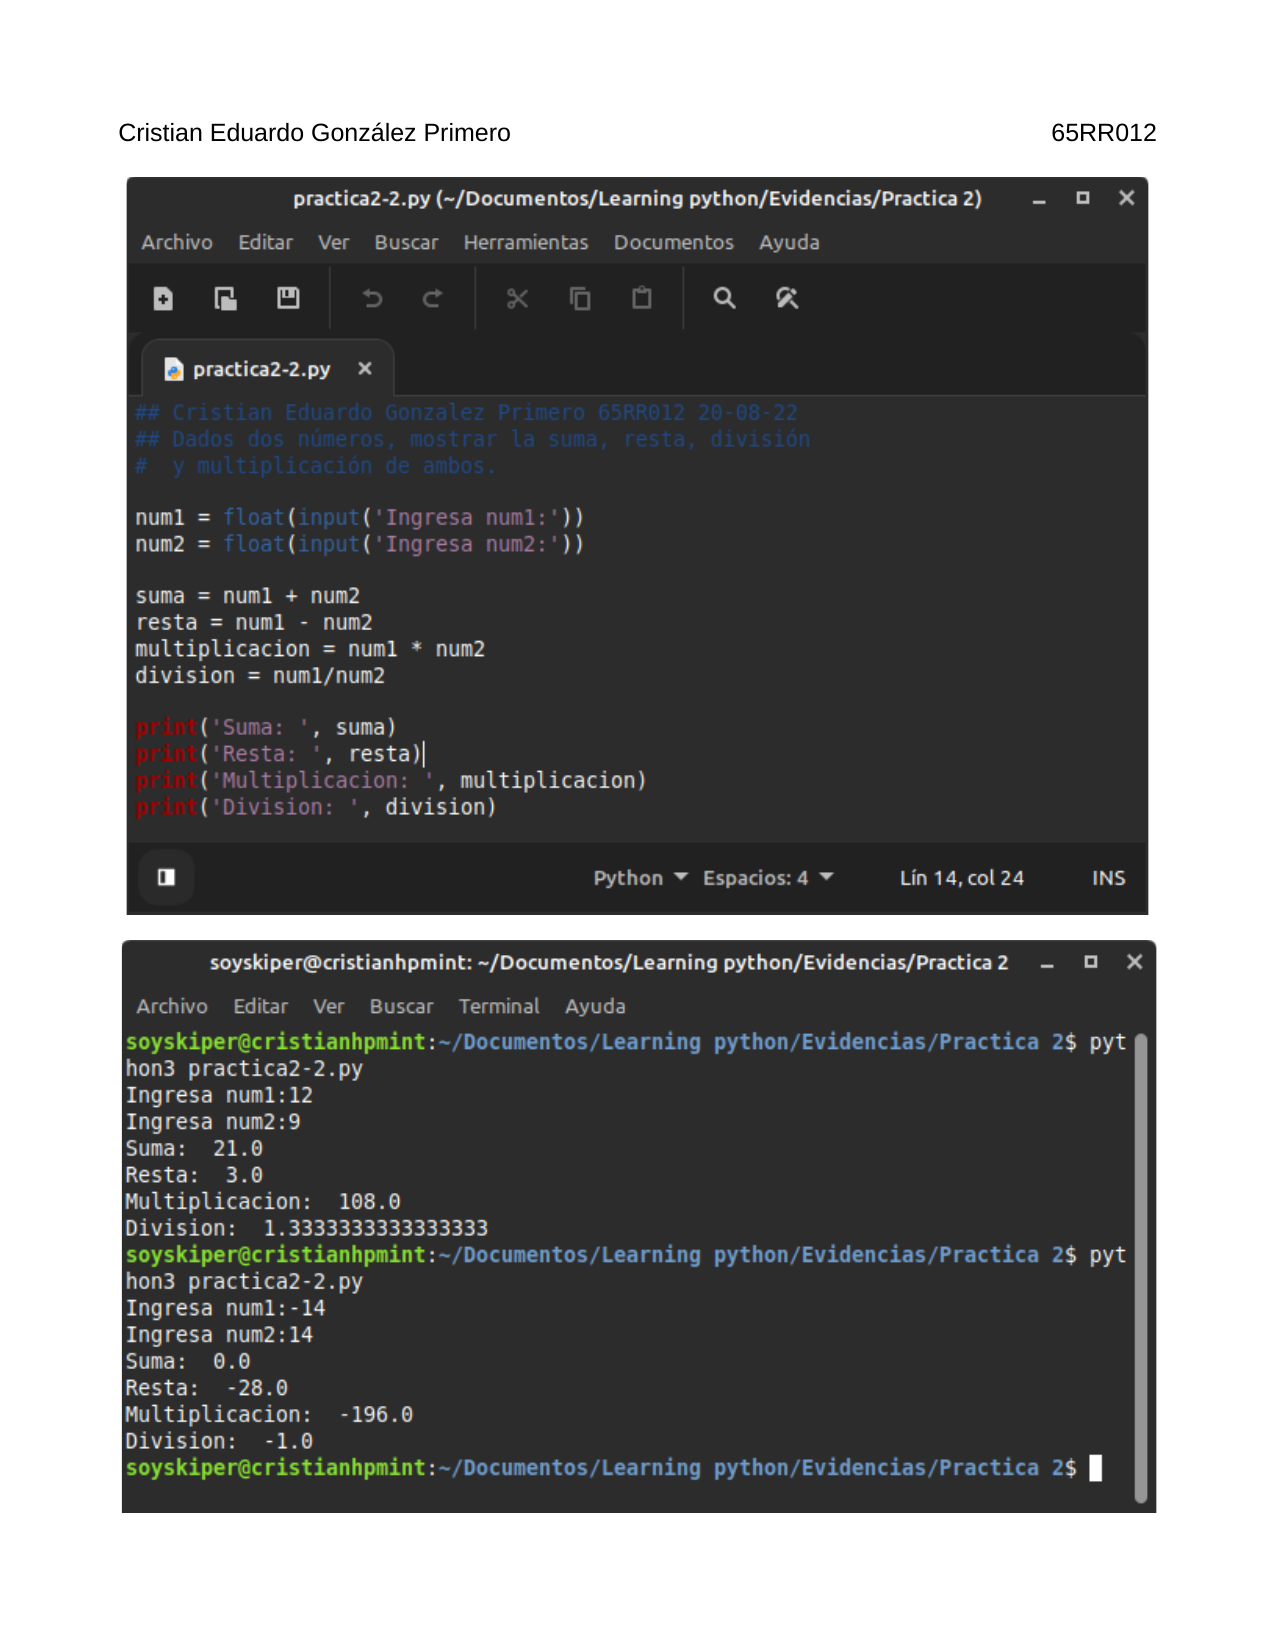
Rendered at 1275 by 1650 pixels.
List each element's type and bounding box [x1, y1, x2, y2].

picture [126, 177, 1149, 915]
picture [121, 940, 1157, 1513]
